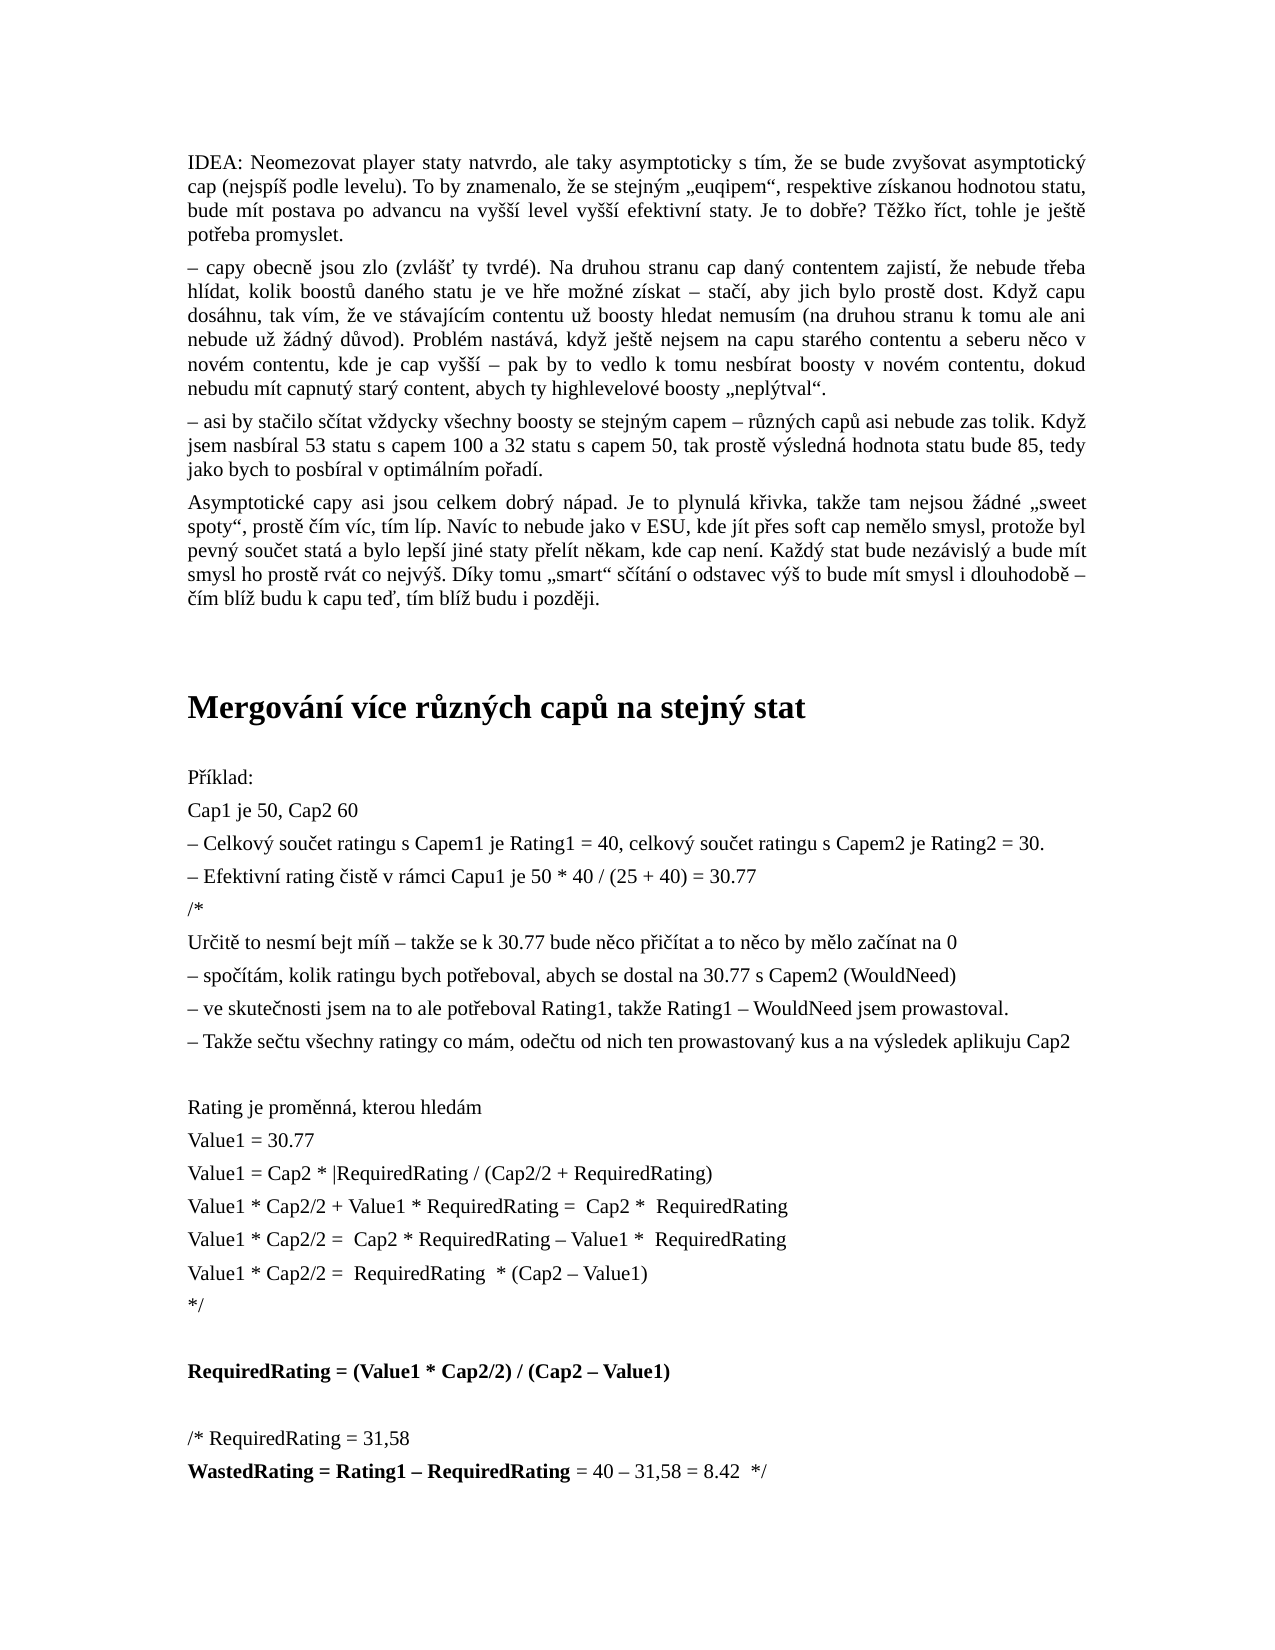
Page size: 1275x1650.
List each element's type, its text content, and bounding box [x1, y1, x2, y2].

text – Efektivní rating čistě v rámci Capu1 je 50 * 40 / (25 + 40) = 30.77 [187, 864, 1087, 888]
text – Takže sečtu všechny ratingy co mám, odečtu od nich ten prowastovaný kus a na výsledek aplikuju Cap2 [187, 1029, 1087, 1053]
text – asi by stačilo sčítat vždycky všechny boosty se stejným capem – různých capů asi nebude zas tolik. Když jsem nasbíral 53 statu s capem 100 a 32 statu s capem 50, tak prostě výsledná hodnota statu bude 85, tedy jako bych to posbíral v optimálním pořadí. [187, 408, 1087, 481]
text Asymptotické capy asi jsou celkem dobrý nápad. Je to plynulá křivka, takže tam nejsou žádné „sweet spoty“, prostě čím víc, tím líp. Navíc to nebude jako v ESU, kde jít přes soft cap nemělo smysl, protože byl pevný součet statá a bylo lepší jiné staty přelít někam, kde cap není. Každý stat bude nezávislý a bude mít smysl ho prostě rvát co nejvýš. Díky tomu „smart“ sčítání o odstavec výš to bude mít smysl i dlouhodobě – čím blíž budu k capu teď, tím blíž budu i později. [187, 490, 1087, 610]
text Cap1 je 50, Cap2 60 [187, 798, 1087, 822]
text Value1 = Cap2 * |RequiredRating / (Cap2/2 + RequiredRating) [187, 1161, 1087, 1185]
text Value1 * Cap2/2 + Value1 * RequiredRating = Cap2 * RequiredRating [187, 1194, 1087, 1218]
text IDEA: Neomezovat player staty natvrdo, ale taky asymptoticky s tím, že se bude zvyšovat asymptotický cap (nejspíš podle levelu). To by znamenalo, že se stejným „euqipem“, respektive získanou hodnotou statu, bude mít postava po advancu na vyšší level vyšší efektivní staty. Je to dobře? Těžko říct, tohle je ještě potřeba promyslet. [187, 150, 1087, 246]
text – capy obecně jsou zlo (zvlášť ty tvrdé). Na druhou stranu cap daný contentem zajistí, že nebude třeba hlídat, kolik boostů daného statu je ve hře možné získat – stačí, aby jich bylo prostě dost. Když capu dosáhnu, tak vím, že ve stávajícím contentu už boosty hledat nemusím (na druhou stranu k tomu ale ani nebude už žádný důvod). Problém nastává, když ještě nejsem na capu starého contentu a seberu něco v novém contentu, kde je cap vyšší – pak by to vedlo k tomu nesbírat boosty v novém contentu, dokud nebudu mít capnutý starý content, abych ty highlevelové boosty „neplýtval“. [187, 255, 1087, 399]
text – ve skutečnosti jsem na to ale potřeboval Rating1, takže Rating1 – WouldNeed jsem prowastoval. [187, 996, 1087, 1020]
text Value1 = 30.77 [187, 1128, 1087, 1152]
text – spočítám, kolik ratingu bych potřeboval, abych se dostal na 30.77 s Capem2 (WouldNeed) [187, 963, 1087, 987]
text RequiredRating = (Value1 * Cap2/2) / (Cap2 – Value1) [187, 1359, 1087, 1383]
text Value1 * Cap2/2 = Cap2 * RequiredRating – Value1 * RequiredRating [187, 1227, 1087, 1251]
text WastedRating = Rating1 – RequiredRating = 40 – 31,58 = 8.42 */ [187, 1458, 1087, 1483]
text – Celkový součet ratingu s Capem1 je Rating1 = 40, celkový součet ratingu s Capem2 je Rating2 = 30. [187, 831, 1087, 855]
text /* [187, 897, 1087, 921]
subtitle Mergování více různých capů na stejný stat [187, 688, 1087, 726]
text Value1 * Cap2/2 = RequiredRating * (Cap2 – Value1) [187, 1260, 1087, 1284]
text Rating je proměnná, kterou hledám [187, 1095, 1087, 1119]
text Určitě to nesmí bejt míň – takže se k 30.77 bude něco přičítat a to něco by mělo začínat na 0 [187, 930, 1087, 954]
text Příklad: [187, 765, 1087, 789]
text */ [187, 1293, 1087, 1317]
text /* RequiredRating = 31,58 [187, 1426, 1087, 1449]
